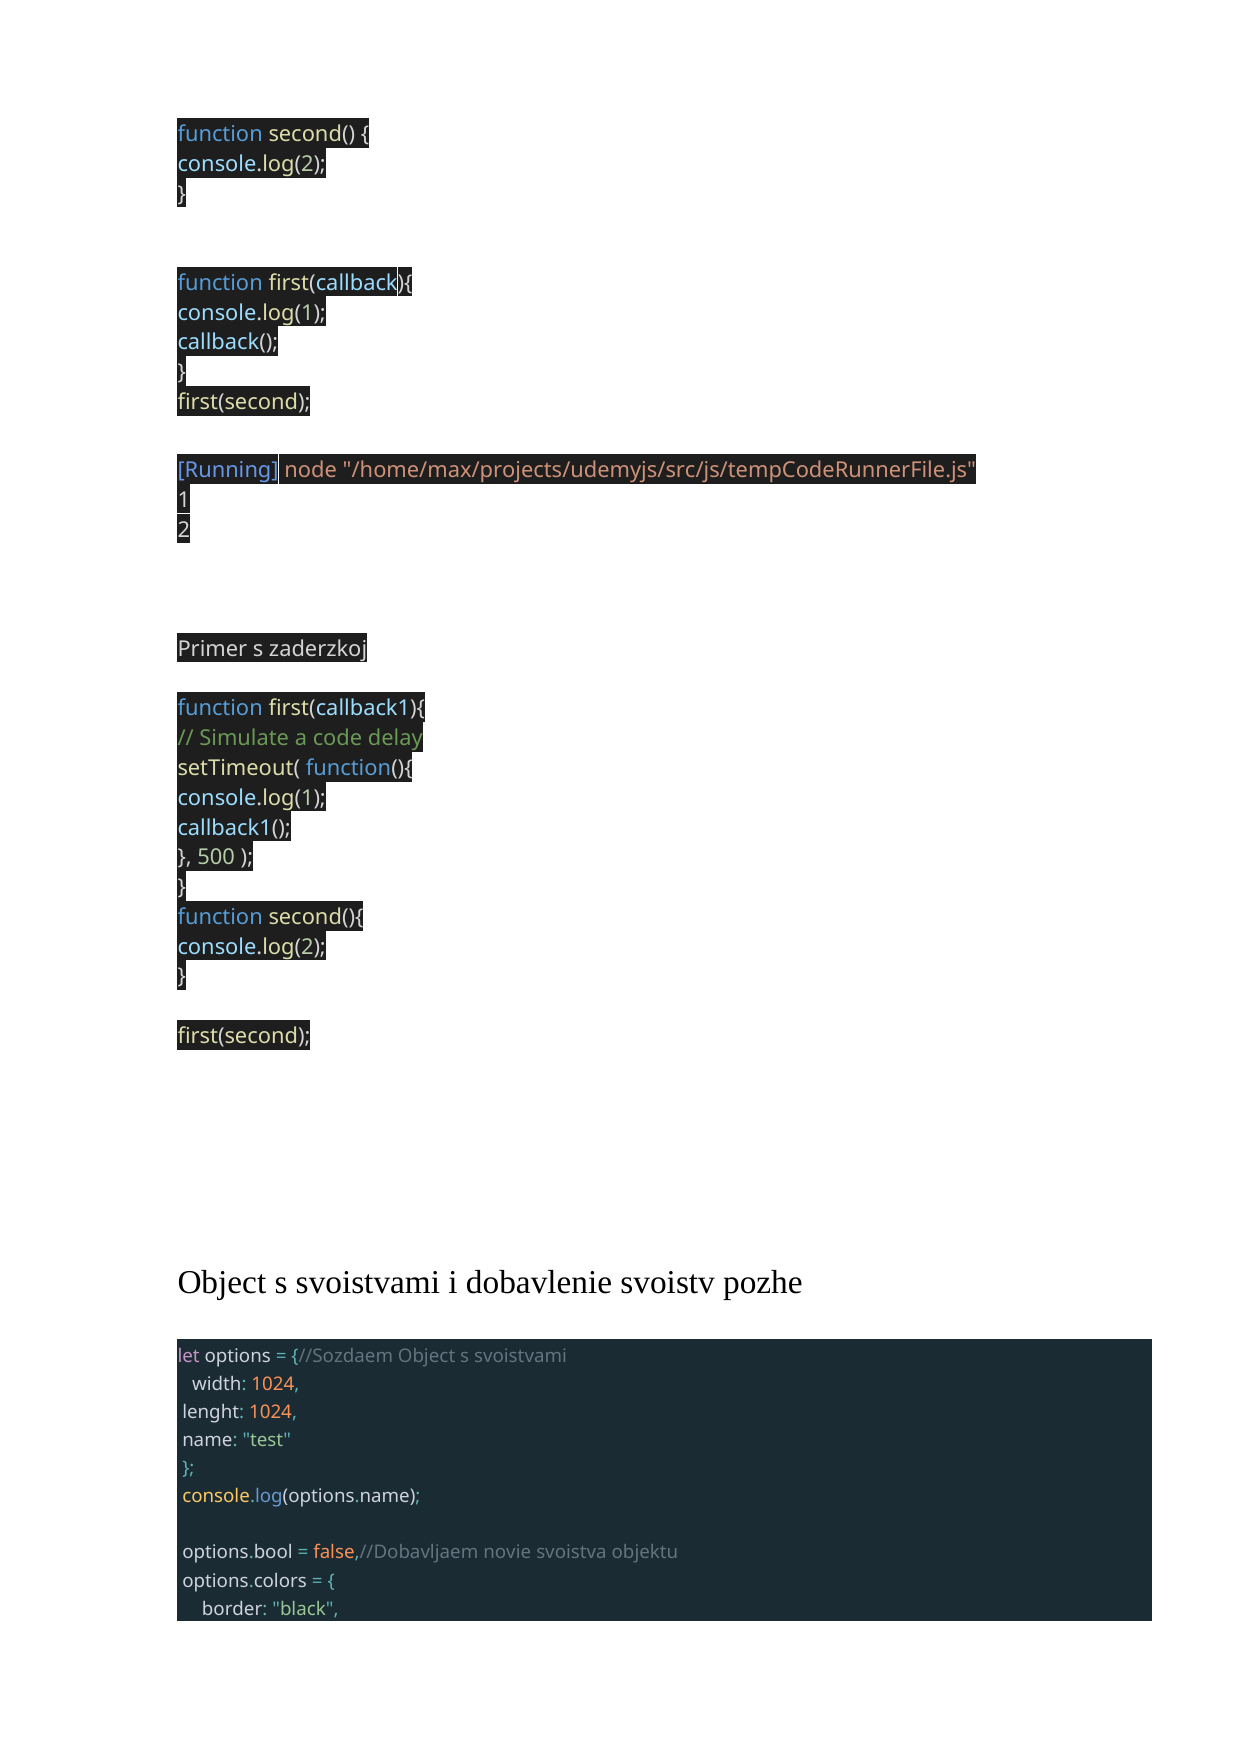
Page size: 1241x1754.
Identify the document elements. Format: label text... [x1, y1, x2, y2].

text // Simulate a code delay [177, 722, 1152, 752]
text } [177, 871, 1152, 901]
text width: 1024, [177, 1367, 1152, 1396]
text 2 [177, 513, 1152, 543]
text first(second); [177, 386, 1152, 416]
text first(second); [177, 1020, 1152, 1050]
text lenght: 1024, [177, 1396, 1152, 1424]
text console.log(2); [177, 931, 1152, 960]
text Primer s zaderzkoj [177, 633, 1152, 662]
text function first(callback){ [177, 267, 1152, 296]
text Object s svoistvami i dobavlenie svoistv pozhe [177, 1263, 1152, 1301]
text }; [177, 1452, 1152, 1480]
text options.colors = { [177, 1564, 1152, 1592]
text callback1(); [177, 811, 1152, 841]
text }, 500 ); [177, 841, 1152, 871]
text function first(callback1){ [177, 692, 1152, 722]
text console.log(options.name); [177, 1480, 1152, 1508]
text callback(); [177, 326, 1152, 356]
text console.log(1); [177, 296, 1152, 326]
text name: "test" [177, 1424, 1152, 1452]
text border: "black", [177, 1592, 1152, 1621]
text 1 [177, 484, 1152, 513]
text let options = {//Sozdaem Object s svoistvami [177, 1339, 1152, 1367]
text console.log(2); [177, 148, 1152, 178]
text setTimeout( function(){ [177, 752, 1152, 782]
text options.bool = false,//Dobavljaem novie svoistva objektu [177, 1536, 1152, 1564]
text } [177, 178, 1152, 207]
text function second() { [177, 118, 1152, 148]
text function second(){ [177, 901, 1152, 931]
text console.log(1); [177, 782, 1152, 811]
text } [177, 960, 1152, 990]
text } [177, 356, 1152, 386]
text [Running] node "/home/max/projects/udemyjs/src/js/tempCodeRunnerFile.js" [177, 454, 1152, 484]
